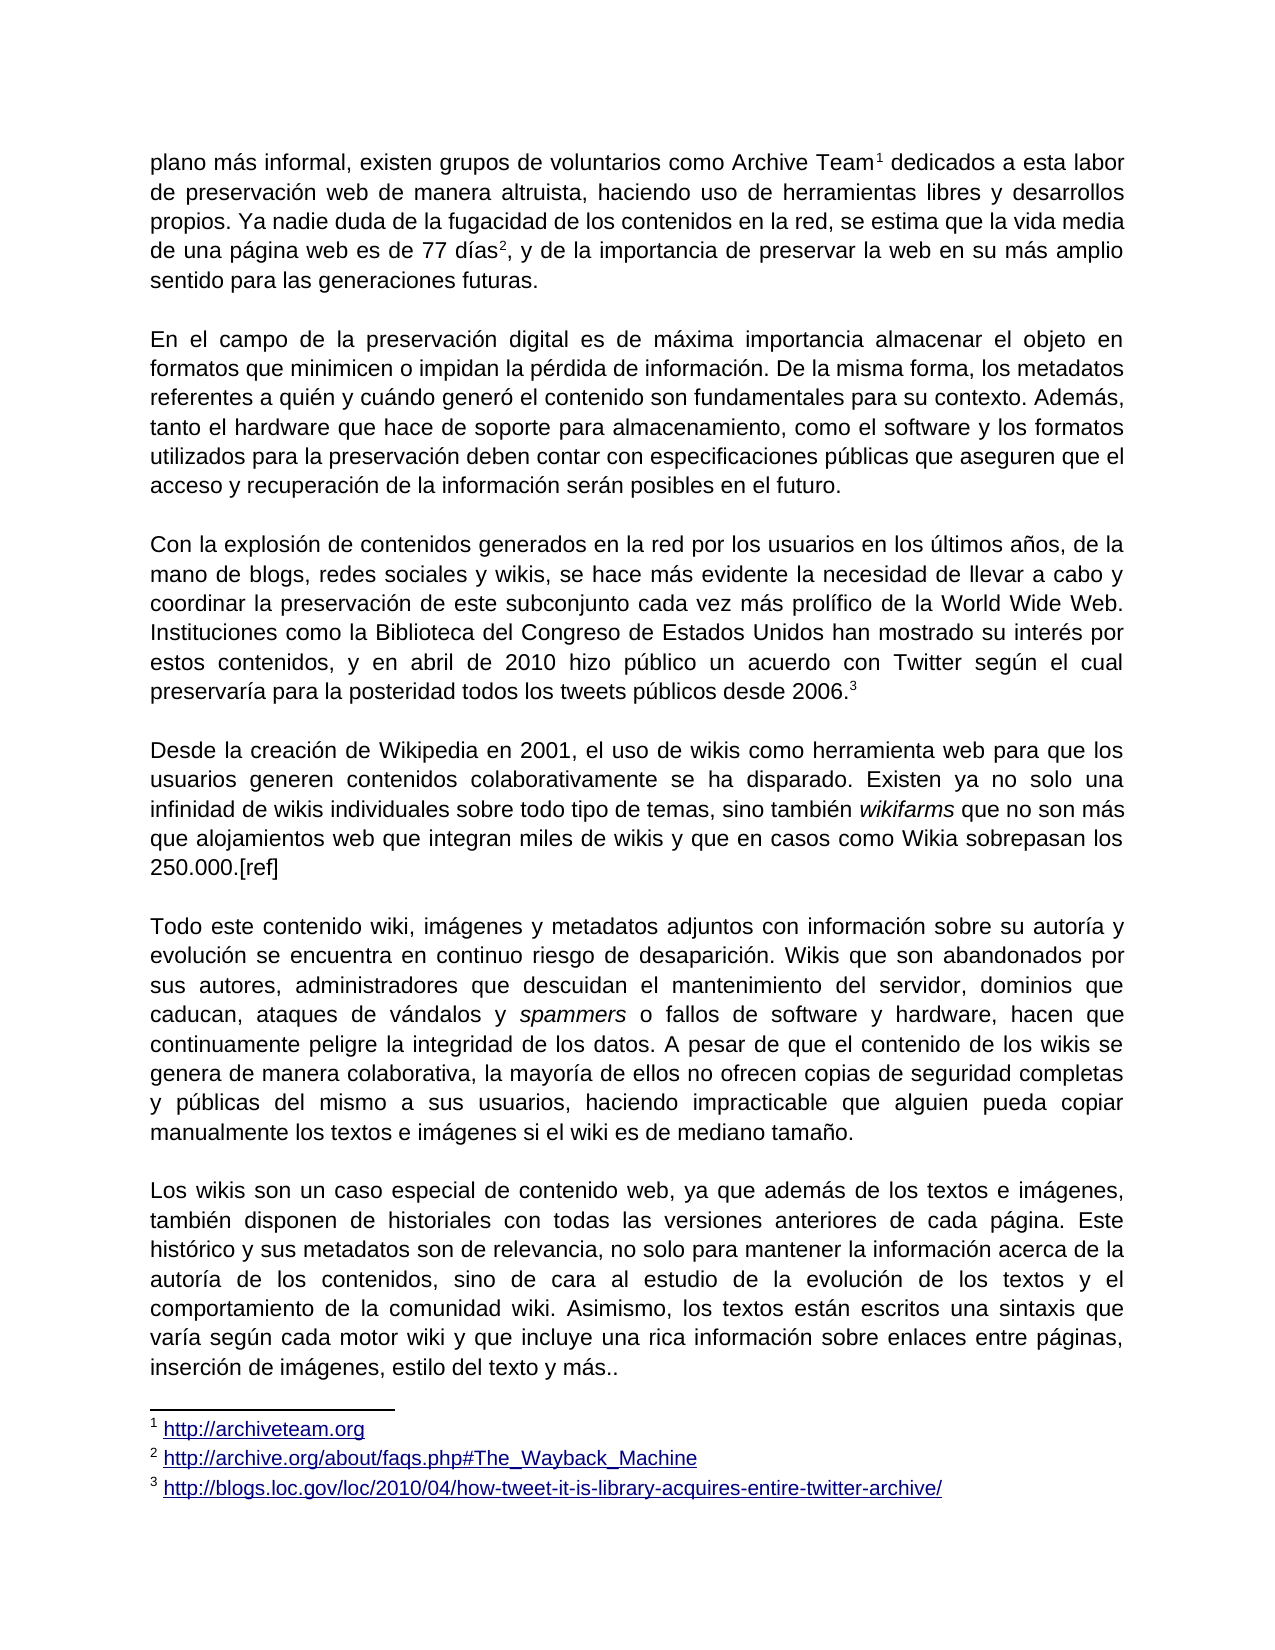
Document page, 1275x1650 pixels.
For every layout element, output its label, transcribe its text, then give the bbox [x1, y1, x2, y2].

text http://blogs.loc.gov/loc/2010/04/how-tweet-it-is-library-acquires-entire-twitter-archive/ [150, 1474, 1125, 1500]
text En el campo de la preservación digital es de máxima importancia almacenar el objeto en formatos que minimicen o impidan la pérdida de información. De la misma forma, los metadatos referentes a quién y cuándo generó el contenido son fundamentales para su contexto. Además, tanto el hardware que hace de soporte para almacenamiento, como el software y los formatos utilizados para la preservación deben contar con especificaciones públicas que aseguren que el acceso y recuperación de la información serán posibles en el futuro. [150, 326, 1125, 499]
text http://archiveteam.org [150, 1416, 1125, 1441]
text Los wikis son un caso especial de contenido web, ya que además de los textos e imágenes, también disponen de historiales con todas las versiones anteriores de cada página. Este histórico y sus metadatos son de relevancia, no solo para mantener la información acerca de la autoría de los contenidos, sino de cara al estudio de la evolución de los textos y el comportamiento de la comunidad wiki. Asimismo, los textos están escritos una sintaxis que varía según cada motor wiki y que incluye una rica información sobre enlaces entre páginas, inserción de imágenes, estilo del texto y más.. [150, 1178, 1125, 1380]
text Desde la creación de Wikipedia en 2001, el uso de wikis como herramienta web para que los usuarios generen contenidos colaborativamente se ha disparado. Existen ya no solo una infinidad de wikis individuales sobre todo tipo de temas, sino también wikifarms que no son más que alojamientos web que integran miles de wikis y que en casos como Wikia sobrepasan los 250.000.[ref] [150, 737, 1125, 881]
text Con la explosión de contenidos generados en la red por los usuarios en los últimos años, de la mano de blogs, redes sociales y wikis, se hace más evidente la necesidad de llevar a cabo y coordinar la preservación de este subconjunto cada vez más prolífico de la World Wide Web. Instituciones como la Biblioteca del Congreso de Estados Unidos han mostrado su interés por estos contenidos, y en abril de 2010 hizo público un acuerdo con Twitter según el cual preservaría para la posteridad todos los tweets públicos desde 2006. [150, 532, 1125, 704]
text http://archive.org/about/faqs.php#The_Wayback_Machine [150, 1445, 1125, 1471]
text plano más informal, existen grupos de voluntarios como Archive Team dedicados a esta labor de preservación web de manera altruista, haciendo uso de herramientas libres y desarrollos propios. Ya nadie duda de la fugacidad de los contenidos en la red, se estima que la vida media de una página web es de 77 días, y de la importancia de preservar la web en su más amplio sentido para las generaciones futuras. [150, 150, 1125, 293]
text Todo este contenido wiki, imágenes y metadatos adjuntos con información sobre su autoría y evolución se encuentra en continuo riesgo de desaparición. Wikis que son abandonados por sus autores, administradores que descuidan el mantenimiento del servidor, dominios que caducan, ataques de vándalos y spammers o fallos de software y hardware, hacen que continuamente peligre la integridad de los datos. A pesar de que el contenido de los wikis se genera de manera colaborativa, la mayoría de ellos no ofrecen copias de seguridad completas y públicas del mismo a sus usuarios, haciendo impracticable que alguien pueda copiar manualmente los textos e imágenes si el wiki es de mediano tamaño. [150, 914, 1125, 1145]
